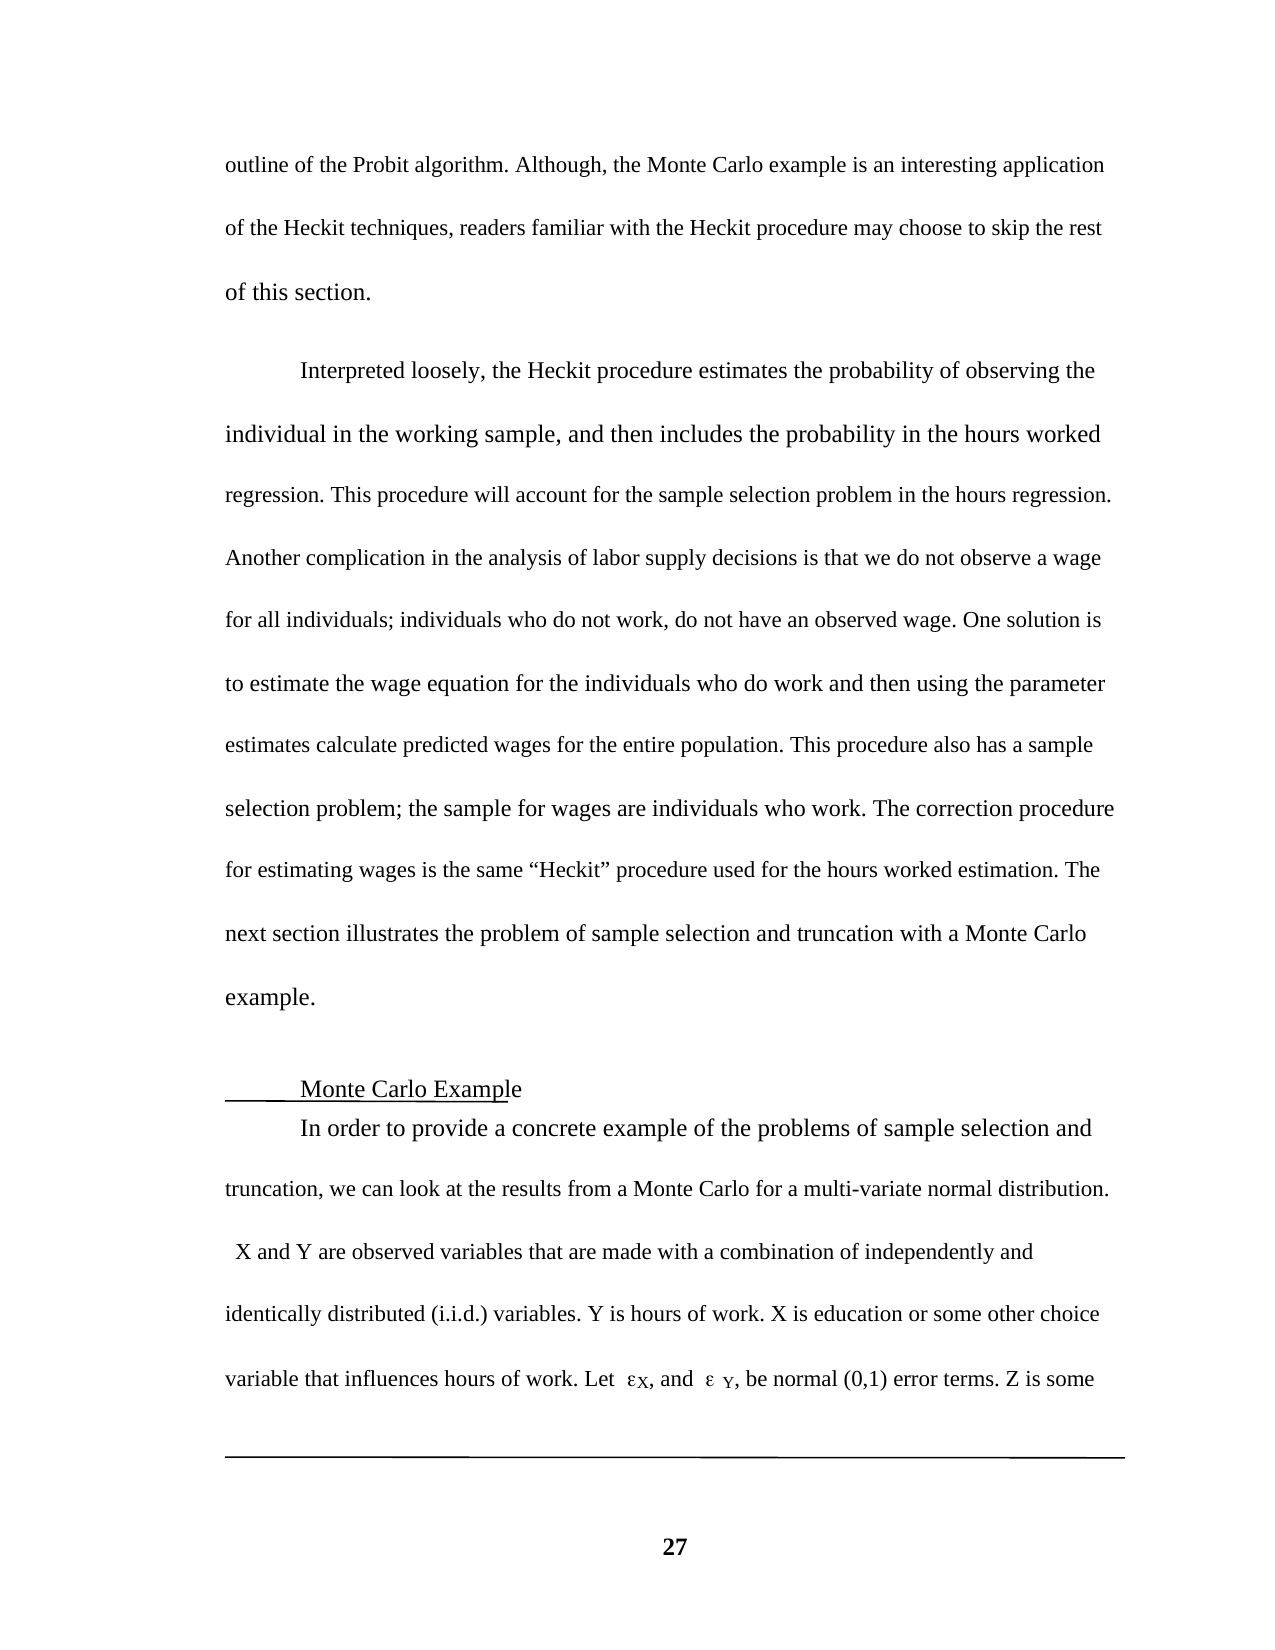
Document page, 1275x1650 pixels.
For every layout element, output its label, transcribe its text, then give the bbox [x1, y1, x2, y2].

text for all individuals; individuals who do not work, do not have an observed wage. One solution is [225, 606, 1125, 633]
text outline of the Probit algorithm. Although, the Monte Carlo example is an interesting application [225, 152, 1125, 178]
text selection problem; the sample for wages are individuals who work. The correction procedure [225, 794, 1125, 822]
text identically distributed (i.i.d.) variables. Y is hours of work. X is education or some other choice [225, 1300, 1125, 1327]
text to estimate the wage equation for the individuals who do work and then using the parameter [225, 669, 1125, 696]
text Monte Carlo Example [300, 1074, 1125, 1103]
text regression. This procedure will account for the sample selection problem in the hours regression. [225, 481, 1125, 508]
text Another complication in the analysis of labor supply decisions is that we do not observe a wage [225, 544, 1125, 570]
text truncation, we can look at the results from a Monte Carlo for a multi-variate normal distribution. [225, 1175, 1125, 1202]
text Interpreted loosely, the Heckit procedure estimates the probability of observing the [300, 356, 1125, 384]
text In order to provide a concrete example of the problems of sample selection and [300, 1113, 1125, 1142]
text of the Heckit techniques, readers familiar with the Heckit procedure may choose to skip the rest [225, 214, 1125, 240]
text X and Y are observed variables that are made with a combination of independently and [150, 1238, 1119, 1264]
text individual in the working sample, and then includes the probability in the hours worked [225, 419, 1125, 448]
text for estimating wages is the same “Heckit” procedure used for the hours worked estimation. The [225, 857, 1125, 883]
text example. [225, 982, 1125, 1010]
text next section illustrates the problem of sample selection and truncation with a Monte Carlo [225, 919, 1125, 947]
text variable that influences hours of work. Let eX, and e Y, be normal (0,1) error terms. Z is some [225, 1359, 1125, 1392]
text of this section. [225, 277, 1125, 305]
text estimates calculate predicted wages for the entire population. This procedure also has a sample [225, 731, 1125, 758]
text 27 [662, 1532, 1125, 1561]
